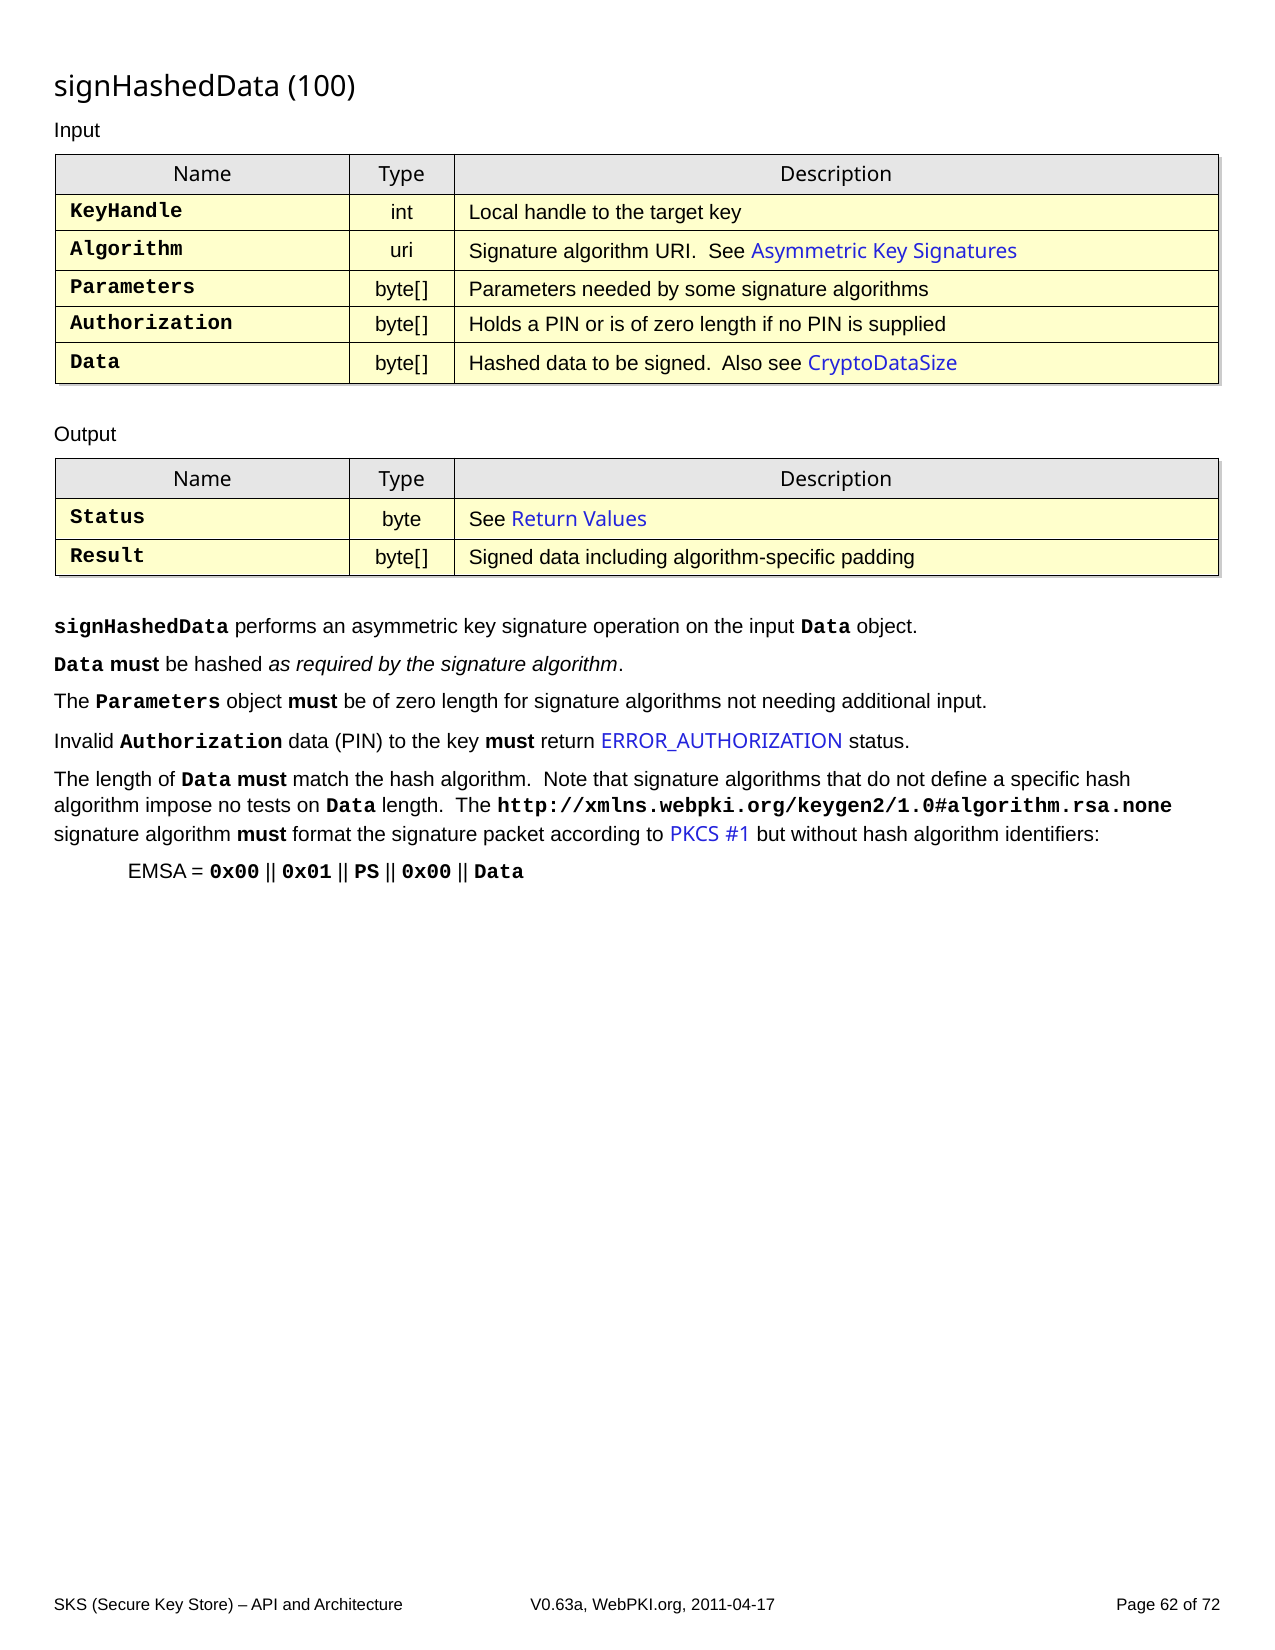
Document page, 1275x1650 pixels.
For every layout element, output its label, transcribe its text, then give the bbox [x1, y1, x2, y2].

text Data must be hashed as required by the signature algorithm. [54, 651, 1221, 677]
table_header Type [350, 155, 454, 194]
table_cell byte [350, 499, 454, 538]
table_cell Hashed data to be signed. Also see CryptoDataSize [455, 343, 1218, 383]
table_cell Authorization [56, 307, 349, 342]
table_cell Holds a PIN or is of zero length if no PIN is supplied [455, 307, 1218, 342]
text Output [54, 422, 1221, 446]
table_cell byte⁮[ ] [350, 307, 454, 342]
table_cell byte⁮[ ] [350, 343, 454, 383]
text The Parameters object must be of zero length for signature algorithms not needing additional input. [54, 689, 1221, 715]
table_cell Parameters needed by some signature algorithms [455, 271, 1218, 306]
text Invalid Authorization data (PIN) to the key must return ERROR_AUTHORIZATION status. [54, 727, 1221, 755]
table_header Name [56, 155, 349, 194]
table_cell Status [56, 499, 349, 538]
table_cell KeyHandle [56, 195, 349, 230]
table_cell See Return Values [455, 499, 1218, 538]
table_cell byte⁮[ ] [350, 540, 454, 574]
text signHashedData performs an asymmetric key signature operation on the input Data object. [54, 614, 1221, 640]
subtitle signHashedData (100) [54, 66, 1221, 105]
table_cell Local handle to the target key [455, 195, 1218, 230]
table_header Name [56, 459, 349, 498]
table_cell Parameters [56, 271, 349, 306]
table_cell Data [56, 343, 349, 383]
table_header Type [350, 459, 454, 498]
table_cell Signature algorithm URI. See Asymmetric Key Signatures ‎ [455, 231, 1218, 270]
table_header Description [455, 155, 1218, 194]
table_cell int [350, 195, 454, 230]
table_cell Signed data including algorithm-specific padding [455, 540, 1218, 574]
text EMSA = 0x00 || 0x01 || PS || 0x00 || Data [54, 859, 1221, 885]
table_cell Algorithm [56, 231, 349, 270]
text The length of Data must match the hash algorithm. Note that signature algorithms that do not define a specific hash algorithm impose no tests on Data length. The http://xmlns.webpki.org/keygen2/1.0#algorithm.rsa.none signature algorithm must format the signature packet according to PKCS #1 but without hash algorithm identifiers: [54, 767, 1221, 847]
table_header Description [455, 459, 1218, 498]
table_cell uri [350, 231, 454, 270]
table_cell byte⁮[ ] [350, 271, 454, 306]
table_cell Result [56, 540, 349, 574]
text Input [54, 118, 1221, 142]
